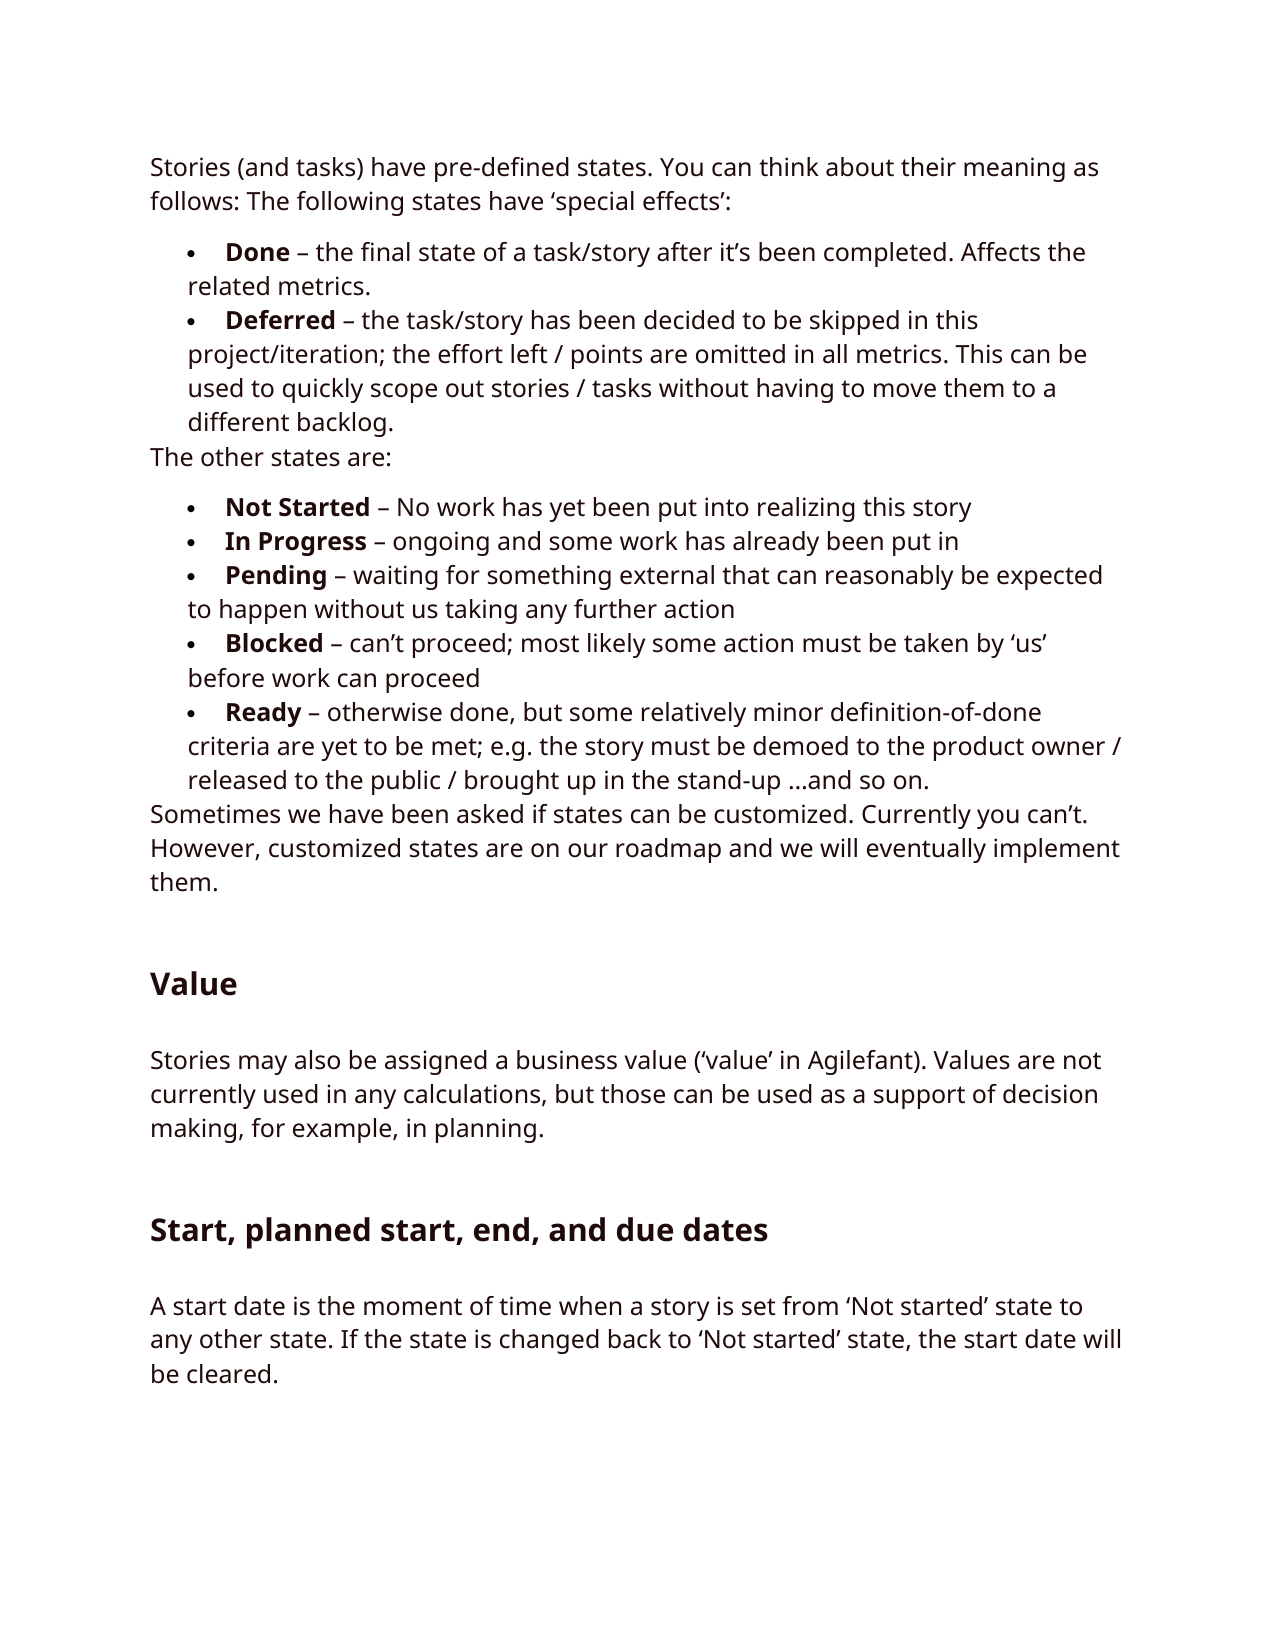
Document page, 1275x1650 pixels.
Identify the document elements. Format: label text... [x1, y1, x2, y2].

list Deferred – the task/story has been decided to be skipped in this project/iteration; the effort left / points are omitted in all metrics. This can be used to quickly scope out stories / tasks without having to move them to a different backlog. [187, 303, 1125, 439]
text The other states are: [150, 439, 1125, 473]
list Ready – otherwise done, but some relatively minor definition-of-done criteria are yet to be met; e.g. the story must be demoed to the product owner / released to the public / brought up in the stand-up …and so on. [187, 694, 1125, 796]
text Stories (and tasks) have pre-defined states. You can think about their meaning as follows: The following states have ‘special effects’: [150, 150, 1125, 218]
text Stories may also be assigned a business value (‘value’ in Agilefant). Values are not currently used in any calculations, but those can be used as a support of decision making, for example, in planning. [150, 1042, 1125, 1144]
subtitle Start, planned start, end, and due dates [150, 1208, 1125, 1251]
subtitle Value [150, 962, 1125, 1005]
list Not Started – No work has yet been put into realizing this story [187, 490, 1125, 524]
list Blocked – can’t proceed; most likely some action must be taken by ‘us’ before work can proceed [187, 626, 1125, 694]
list In Progress – ongoing and some work has already been put in [187, 524, 1125, 558]
list Done – the final state of a task/story after it’s been completed. Affects the related metrics. [187, 235, 1125, 303]
text A start date is the moment of time when a story is set from ‘Not started’ state to any other state. If the state is changed back to ‘Not started’ state, the start date will be cleared. [150, 1288, 1125, 1390]
text Sometimes we have been asked if states can be customized. Currently you can’t. However, customized states are on our roadmap and we will eventually implement them. [150, 796, 1125, 899]
list Pending – waiting for something external that can reasonably be expected to happen without us taking any further action [187, 558, 1125, 626]
